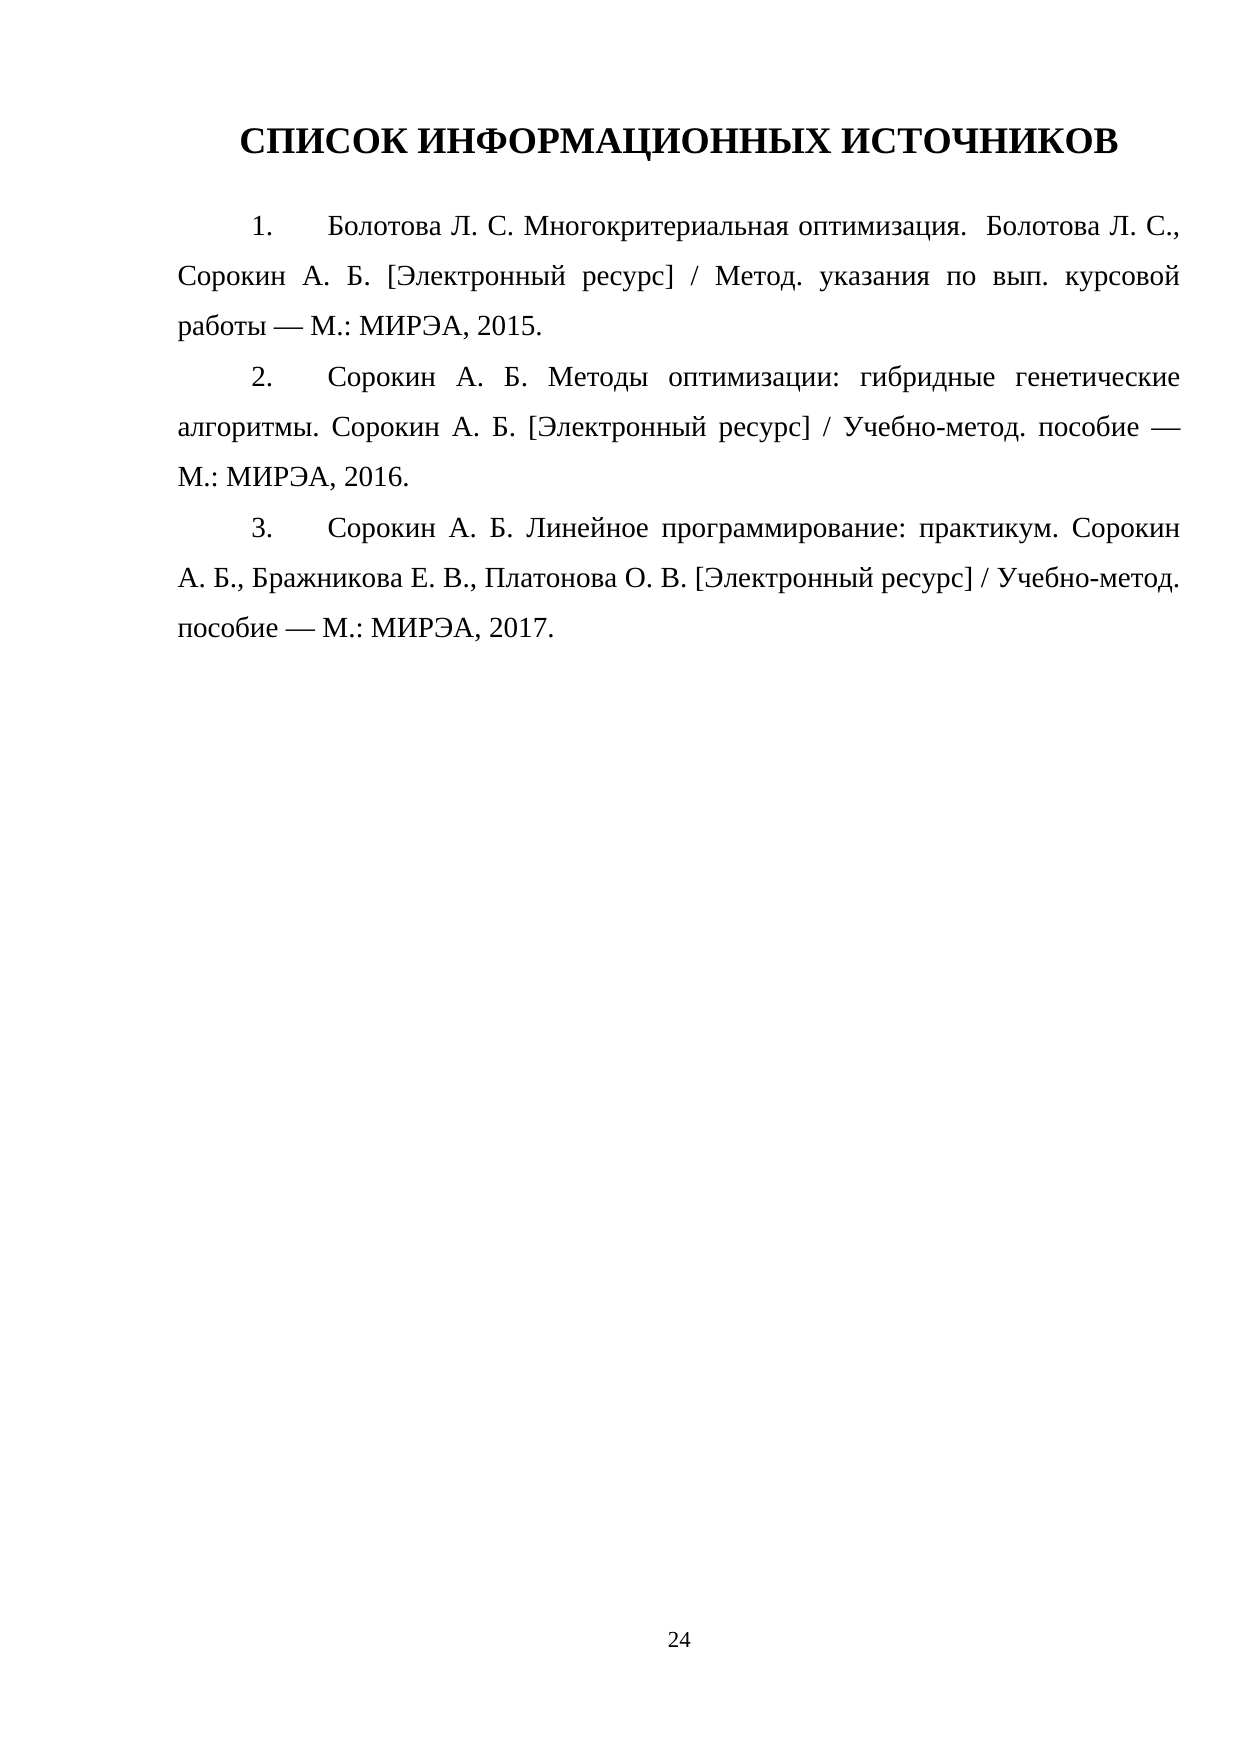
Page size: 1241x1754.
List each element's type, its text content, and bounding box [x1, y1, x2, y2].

list Сорокин А. Б. Методы оптимизации: гибридные генетические алгоритмы. Сорокин А. Б. [Электронный ресурс] / Учебно-метод. пособие — М.: МИРЭА, 2016. [177, 359, 1181, 493]
subtitle СПИСОК ИНФОРМАЦИОННЫХ ИСТОЧНИКОВ [177, 118, 1181, 161]
list Болотова Л. С. Многокритериальная оптимизация. Болотова Л. С., Сорокин А. Б. [Электронный ресурс] / Метод. указания по вып. курсовой работы — М.: МИРЭА, 2015. [177, 208, 1181, 342]
list Сорокин А. Б. Линейное программирование: практикум. Сорокин А. Б., Бражникова Е. В., Платонова О. В. [Электронный ресурс] / Учебно-метод. пособие — М.: МИРЭА, 2017. [177, 510, 1181, 644]
